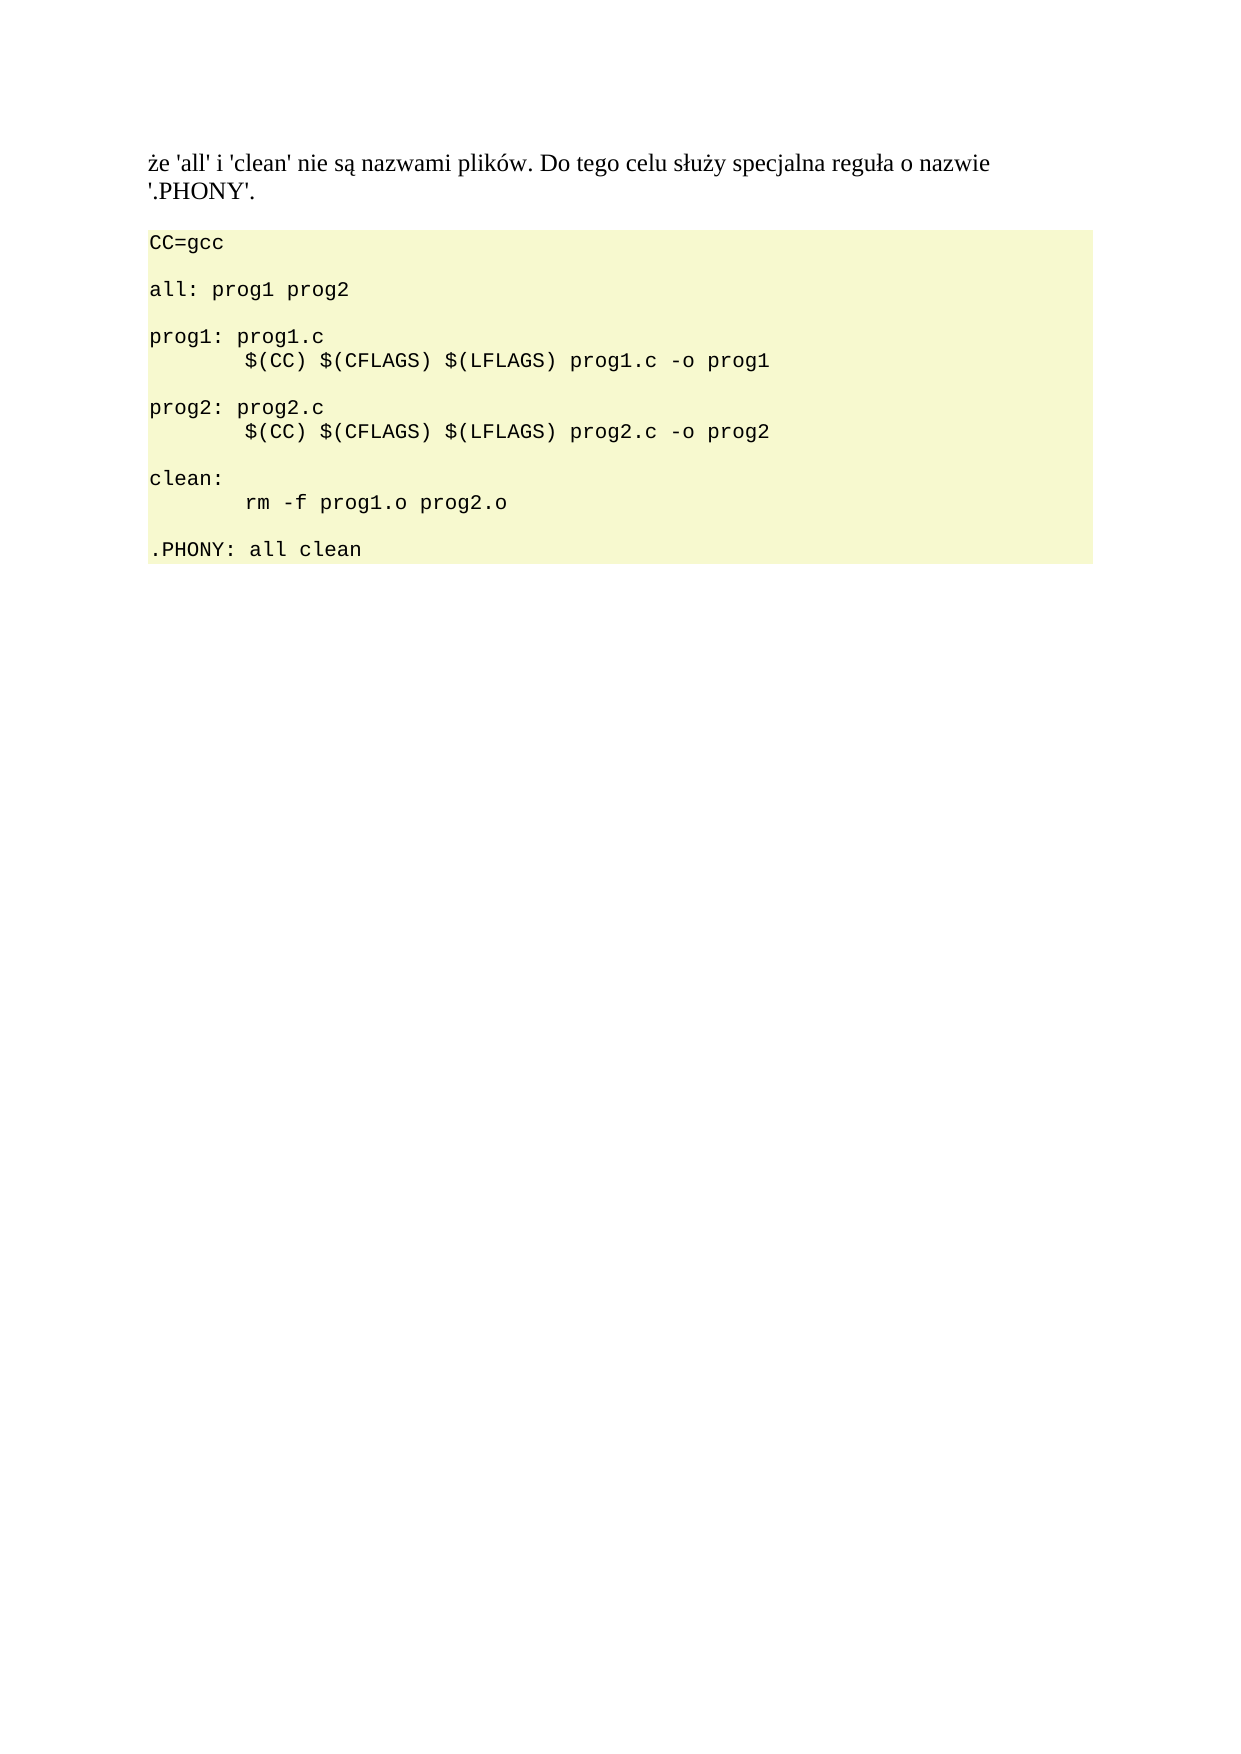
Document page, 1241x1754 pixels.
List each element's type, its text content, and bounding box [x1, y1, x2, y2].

text że 'all' i 'clean' nie są nazwami plików. Do tego celu służy specjalna reguła o nazwie '.PHONY'. [148, 148, 1093, 205]
table_header CC=gcc all: prog1 prog2 prog1: prog1.c $(CC) $(CFLAGS) $(LFLAGS) prog1.c -o prog1 prog2: prog2.c $(CC) $(CFLAGS) $(LFLAGS) prog2.c -o prog2 clean: rm -f prog1.o prog2.o .PHONY: all clean [148, 230, 1093, 564]
